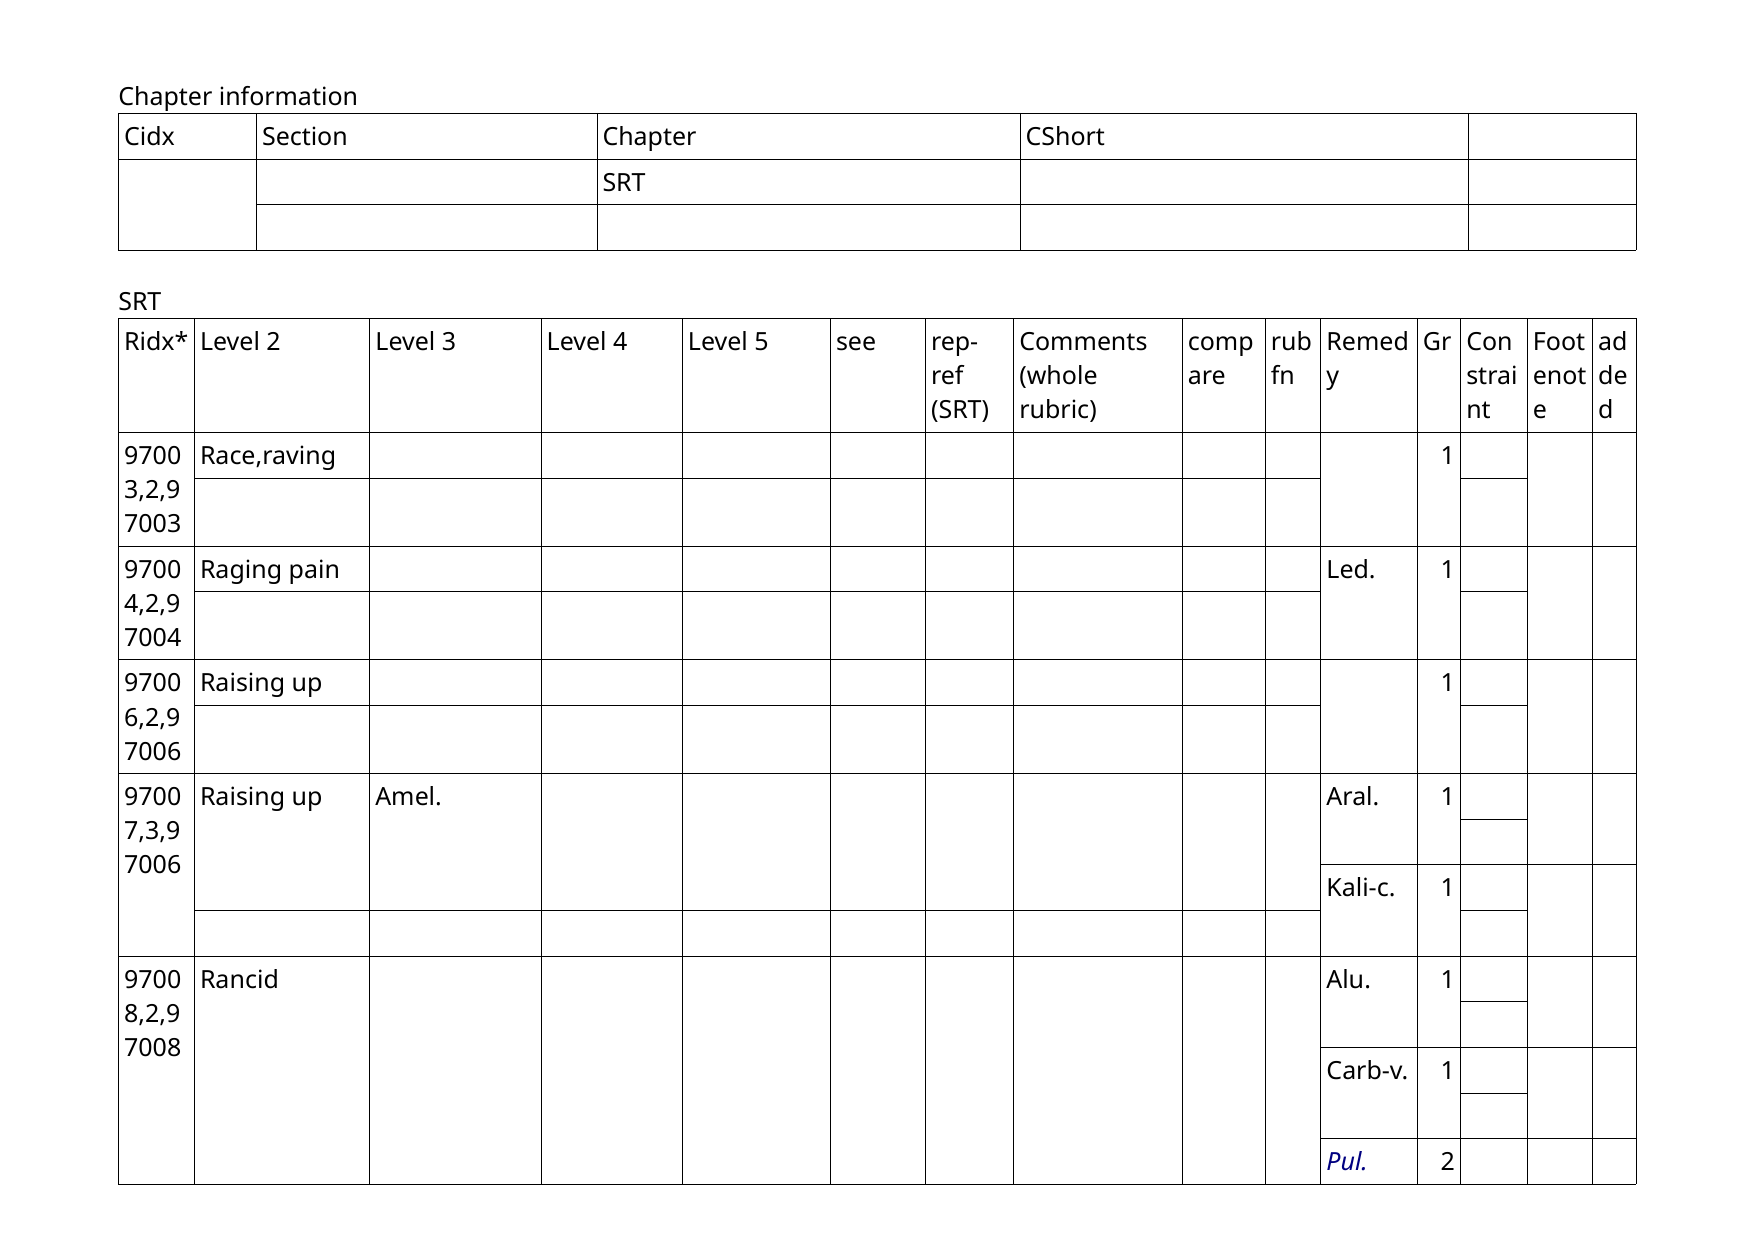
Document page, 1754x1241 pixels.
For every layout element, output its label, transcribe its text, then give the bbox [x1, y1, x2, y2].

table_cell SRT [598, 160, 1020, 204]
table_cell [1593, 1139, 1636, 1184]
table_header Comments (whole rubric) [1014, 319, 1182, 432]
table_cell [1461, 1002, 1527, 1047]
table_cell [370, 957, 541, 1184]
table_cell [370, 479, 541, 546]
table_cell [926, 433, 1013, 477]
table_cell [195, 706, 369, 773]
table_cell [1014, 433, 1182, 477]
table_cell Raging pain [195, 547, 369, 591]
table_cell [1528, 433, 1592, 546]
table_header Footenote [1528, 319, 1592, 432]
table_cell [1266, 660, 1320, 705]
table_cell [1266, 911, 1320, 956]
table_cell [1266, 774, 1320, 910]
table_cell [1014, 911, 1182, 956]
text Chapter information [118, 79, 1636, 113]
table_cell [926, 660, 1013, 705]
table_cell [1528, 1048, 1592, 1138]
table_cell [831, 479, 925, 546]
table_cell [1461, 1139, 1527, 1184]
table_cell [683, 706, 830, 773]
table_cell [1183, 592, 1265, 659]
table_cell 1 [1418, 1048, 1460, 1138]
table_cell [1266, 706, 1320, 773]
table_cell 97008,2,97008 [119, 957, 194, 1184]
table_cell [926, 911, 1013, 956]
table_cell [1461, 1048, 1527, 1092]
table_cell [1469, 205, 1636, 250]
table_cell Aral. [1321, 774, 1417, 864]
table_cell 1 [1418, 774, 1460, 864]
table_cell [257, 160, 597, 204]
table_cell [1021, 205, 1468, 250]
table_cell [370, 547, 541, 591]
table_cell [542, 911, 682, 956]
table_cell [1461, 911, 1527, 956]
table_cell Pul. [1321, 1139, 1417, 1184]
table_cell [831, 433, 925, 477]
table_cell [1593, 957, 1636, 1047]
table_cell [1528, 660, 1592, 773]
table_header added [1593, 319, 1636, 432]
table_cell [926, 592, 1013, 659]
table_cell [831, 706, 925, 773]
table_header Level 4 [542, 319, 682, 432]
table_header see [831, 319, 925, 432]
table_cell 2 [1418, 1139, 1460, 1184]
table_header compare [1183, 319, 1265, 432]
table_cell [1528, 547, 1592, 659]
table_cell [195, 592, 369, 659]
table_cell [195, 479, 369, 546]
table_cell [1014, 706, 1182, 773]
table_cell [257, 205, 597, 250]
table_cell 1 [1418, 547, 1460, 659]
table_cell [1469, 160, 1636, 204]
table_cell [1461, 660, 1527, 705]
table_cell [542, 957, 682, 1184]
table_cell [1183, 774, 1265, 910]
table_cell [1528, 774, 1592, 864]
table_cell [1461, 479, 1527, 546]
table_cell Raising up [195, 774, 369, 910]
table_cell [542, 433, 682, 477]
table_cell [370, 911, 541, 956]
table_cell [370, 660, 541, 705]
table_cell [1014, 592, 1182, 659]
table_cell [683, 911, 830, 956]
table_cell Kali-c. [1321, 865, 1417, 956]
table_cell 97007,3,97006 [119, 774, 194, 956]
table_cell Alu. [1321, 957, 1417, 1047]
table_cell Led. [1321, 547, 1417, 659]
table_cell [926, 547, 1013, 591]
table_cell [683, 660, 830, 705]
table_cell [1183, 957, 1265, 1184]
table_cell 97004,2,97004 [119, 547, 194, 659]
table_cell 1 [1418, 957, 1460, 1047]
table_cell [1593, 865, 1636, 956]
table_cell [1183, 479, 1265, 546]
table_cell Rancid [195, 957, 369, 1184]
table_cell Carb-v. [1321, 1048, 1417, 1138]
table_cell [542, 547, 682, 591]
table_cell [1183, 660, 1265, 705]
table_header Section [257, 114, 597, 158]
table_cell [1461, 774, 1527, 819]
table_cell 97006,2,97006 [119, 660, 194, 773]
table_cell Raising up [195, 660, 369, 705]
table_cell [542, 774, 682, 910]
table_cell [1266, 479, 1320, 546]
table_header Level 5 [683, 319, 830, 432]
table_cell [1183, 706, 1265, 773]
table_cell [1014, 957, 1182, 1184]
table_cell [1014, 774, 1182, 910]
table_cell [926, 706, 1013, 773]
table_cell [542, 592, 682, 659]
table_header CShort [1021, 114, 1468, 158]
table_cell [1593, 1048, 1636, 1138]
table_cell [1528, 865, 1592, 956]
table_cell [542, 479, 682, 546]
table_cell [1183, 433, 1265, 477]
table_cell Amel. [370, 774, 541, 910]
table_cell [831, 957, 925, 1184]
table_cell [542, 660, 682, 705]
table_header rep-ref (SRT) [926, 319, 1013, 432]
table_header Cidx [119, 114, 256, 158]
table_cell [195, 911, 369, 956]
table_cell 97003,2,97003 [119, 433, 194, 546]
table_cell [1461, 957, 1527, 1001]
table_cell [831, 660, 925, 705]
table_cell [683, 592, 830, 659]
table_cell [598, 205, 1020, 250]
table_header Level 3 [370, 319, 541, 432]
table_cell [1321, 433, 1417, 546]
table_header Constraint [1461, 319, 1527, 432]
table_cell [1528, 957, 1592, 1047]
table_cell [1266, 433, 1320, 477]
table_header Level 2 [195, 319, 369, 432]
table_cell [1014, 547, 1182, 591]
table_cell [683, 433, 830, 477]
table_cell [1593, 433, 1636, 546]
table_cell [119, 160, 256, 250]
table_cell [1014, 660, 1182, 705]
table_cell [1014, 479, 1182, 546]
table_cell 1 [1418, 865, 1460, 956]
table_header rub fn [1266, 319, 1320, 432]
table_cell 1 [1418, 660, 1460, 773]
table_cell [1461, 433, 1527, 477]
table_cell [1461, 706, 1527, 773]
table_cell [926, 774, 1013, 910]
table_cell [1266, 592, 1320, 659]
table_cell [831, 774, 925, 910]
table_header Chapter [598, 114, 1020, 158]
table_cell [683, 479, 830, 546]
table_cell [926, 957, 1013, 1184]
table_header Gr [1418, 319, 1460, 432]
table_cell [1266, 957, 1320, 1184]
table_cell [831, 592, 925, 659]
table_header Ridx* [119, 319, 194, 432]
table_cell [831, 911, 925, 956]
table_cell [1183, 547, 1265, 591]
table_cell Race,raving [195, 433, 369, 477]
table_cell [1461, 592, 1527, 659]
table_cell [1321, 660, 1417, 773]
table_cell [683, 957, 830, 1184]
table_cell [1461, 1094, 1527, 1138]
table_cell [370, 706, 541, 773]
table_cell [1593, 547, 1636, 659]
table_cell [926, 479, 1013, 546]
table_cell [1528, 1139, 1592, 1184]
table_cell [1021, 160, 1468, 204]
table_cell [1461, 865, 1527, 910]
table_cell [683, 774, 830, 910]
table_cell [683, 547, 830, 591]
table_cell [1266, 547, 1320, 591]
table_cell 1 [1418, 433, 1460, 546]
table_cell [370, 592, 541, 659]
table_cell [1183, 911, 1265, 956]
table_cell [831, 547, 925, 591]
table_cell [542, 706, 682, 773]
table_cell [1461, 547, 1527, 591]
table_header Remedy [1321, 319, 1417, 432]
table_cell [1461, 820, 1527, 864]
table_cell [1593, 774, 1636, 864]
table_cell [370, 433, 541, 477]
table_header [1469, 114, 1636, 158]
table_cell [1593, 660, 1636, 773]
text SRT [118, 284, 1636, 318]
